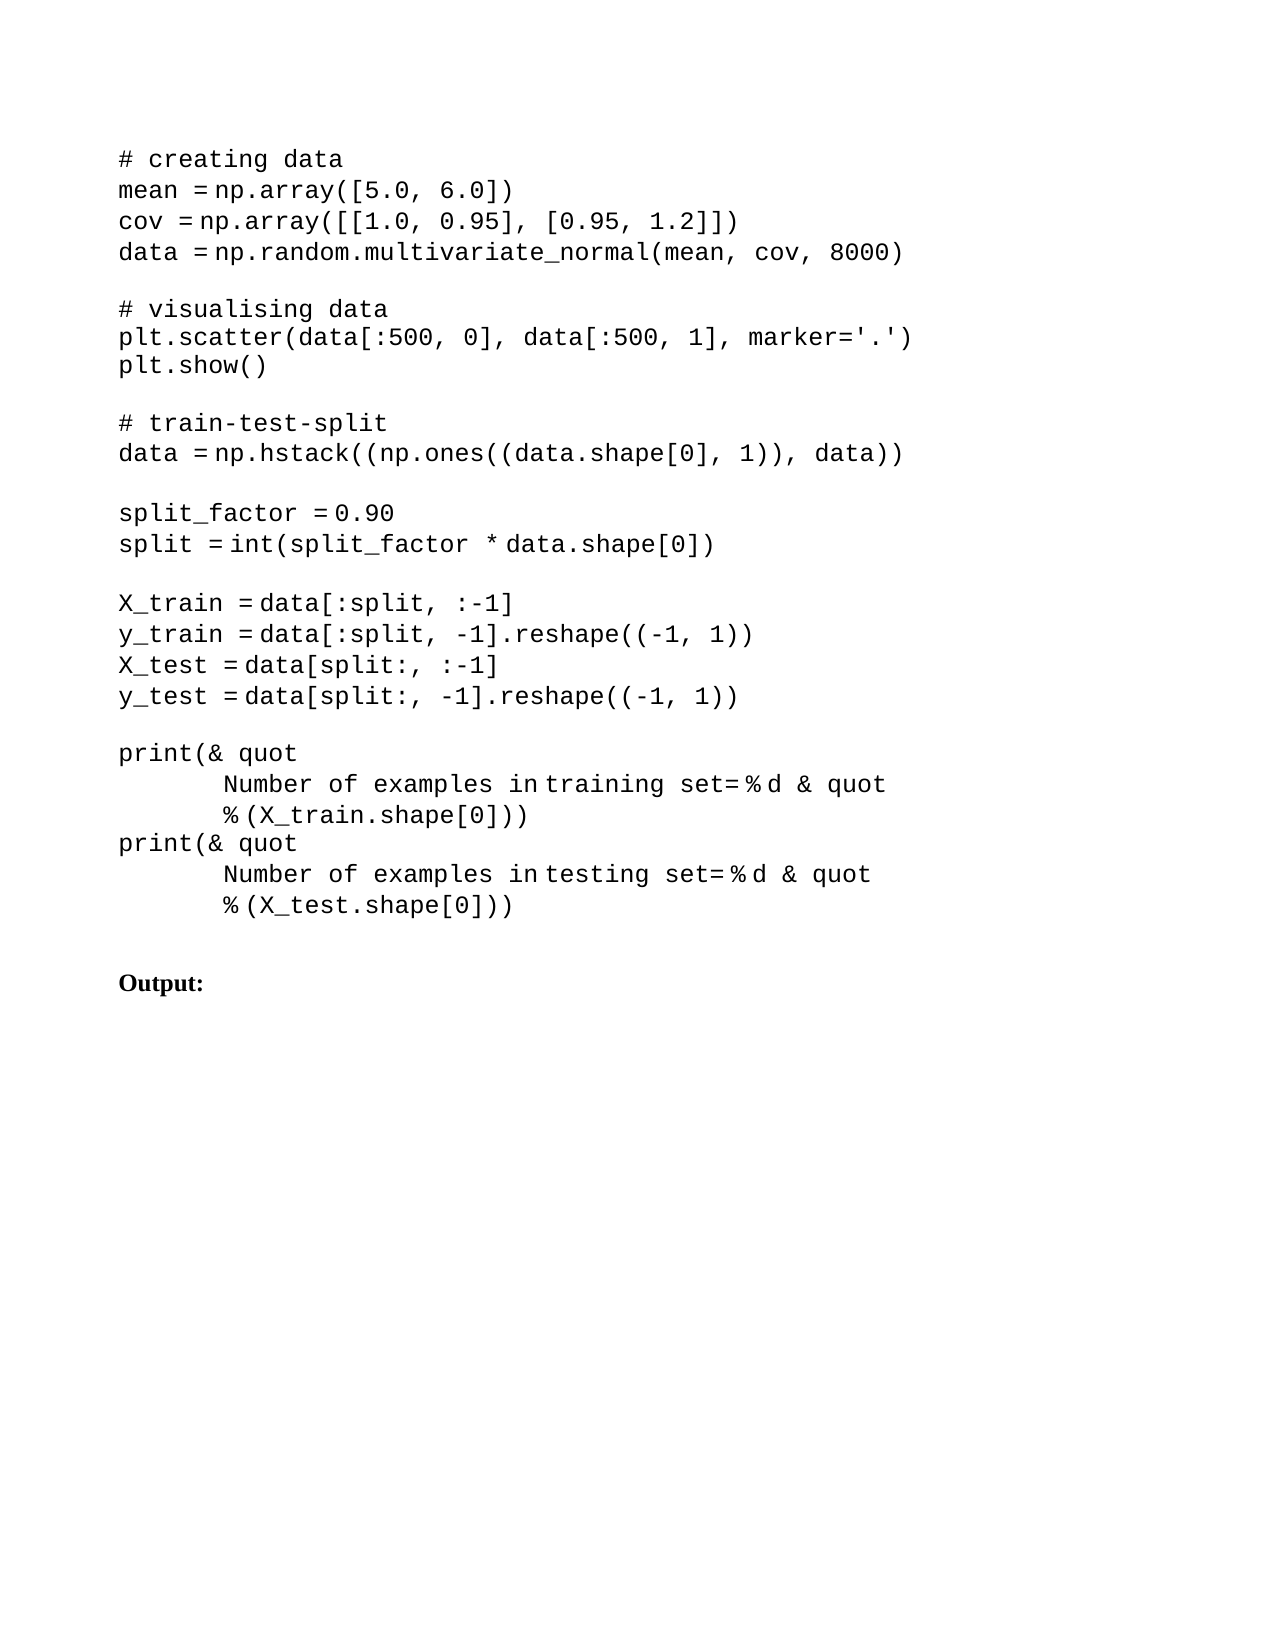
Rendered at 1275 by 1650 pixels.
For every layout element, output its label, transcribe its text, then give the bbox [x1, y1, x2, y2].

text Output: [118, 968, 1157, 997]
table_header # creating data mean = np.array([5.0, 6.0]) cov = np.array([[1.0, 0.95], [0.95, 1.2]]) data = np.random.multivariate_normal(mean, cov, 8000) # visualising data plt.scatter(data[:500, 0], data[:500, 1], marker='.') plt.show() # train-test-split data = np.hstack((np.ones((data.shape[0], 1)), data)) split_factor = 0.90 split = int(split_factor * data.shape[0]) X_train = data[:split, :-1] y_train = data[:split, -1].reshape((-1, 1)) X_test = data[split:, :-1] y_test = data[split:, -1].reshape((-1, 1)) print(& quot Number of examples in training set= % d & quot % (X_train.shape[0])) print(& quot Number of examples in testing set= % d & quot % (X_test.shape[0])) [118, 118, 931, 921]
